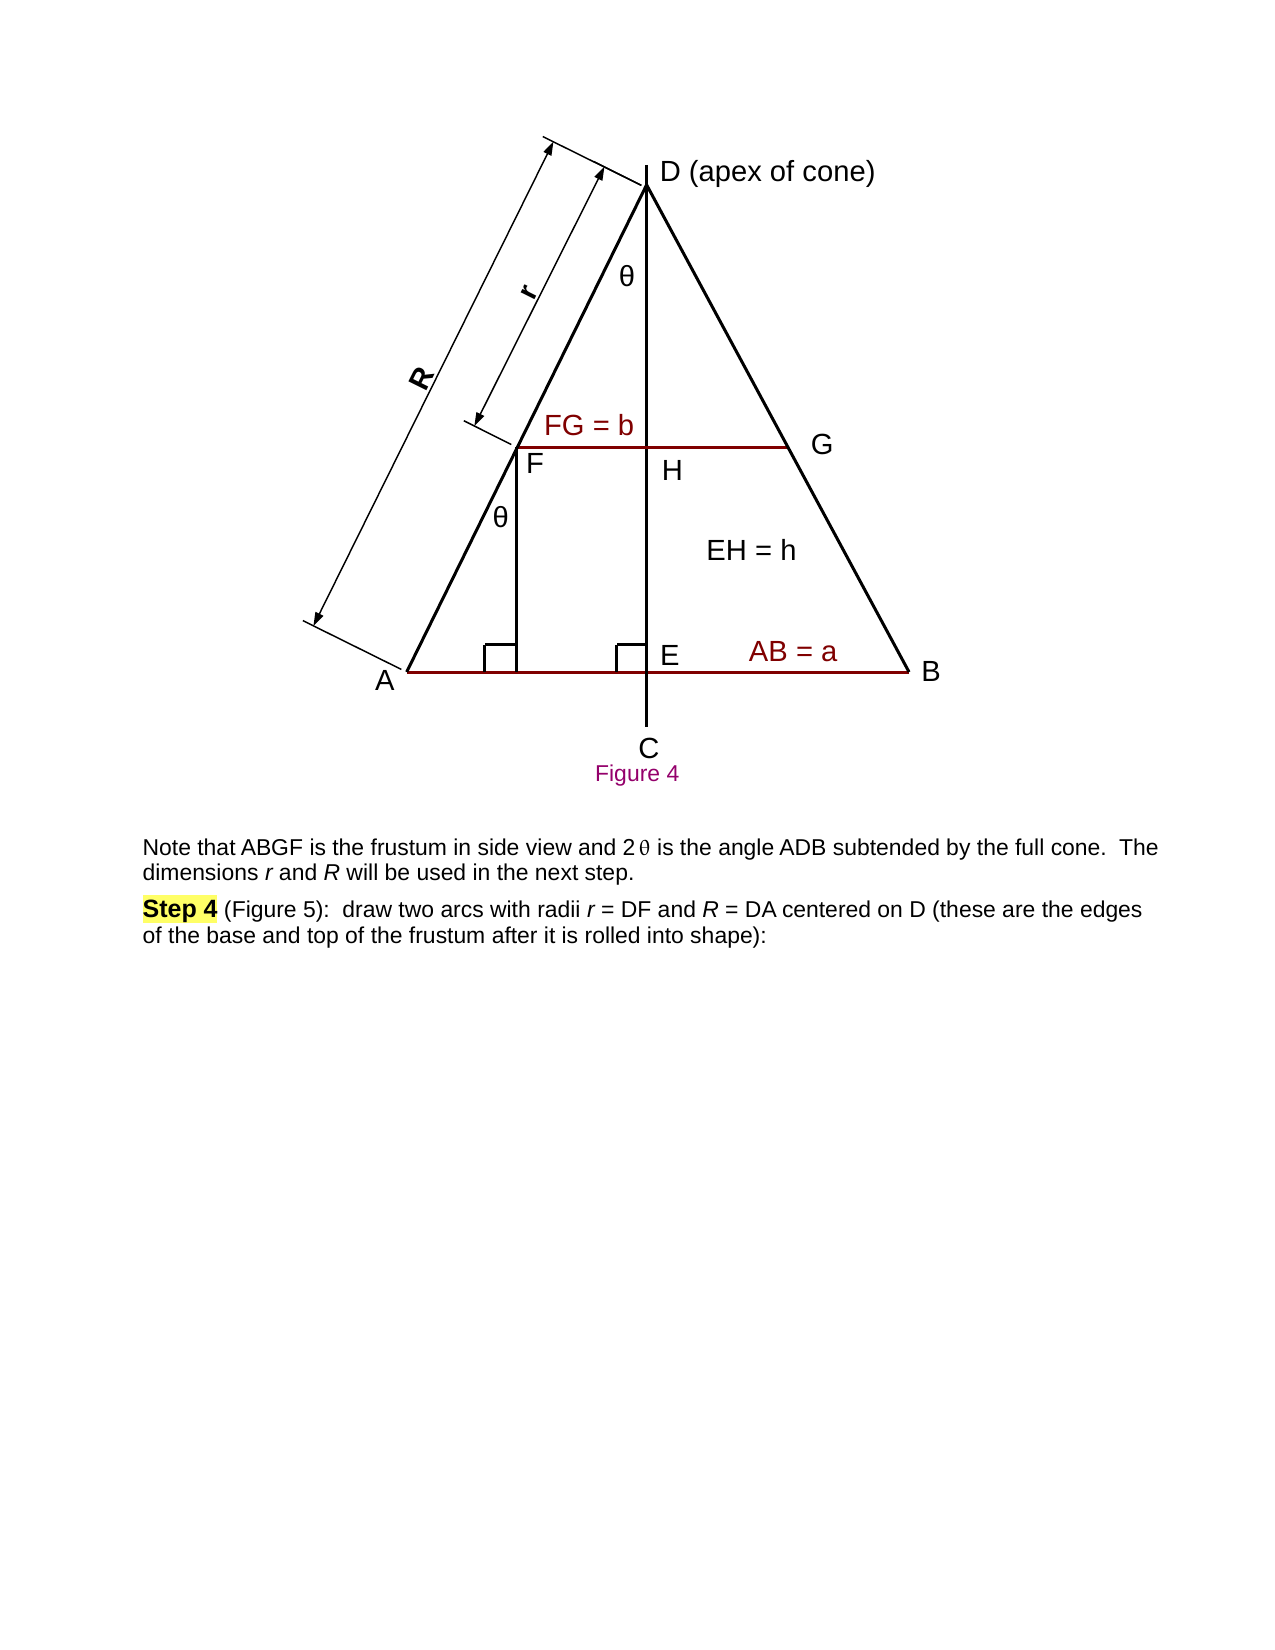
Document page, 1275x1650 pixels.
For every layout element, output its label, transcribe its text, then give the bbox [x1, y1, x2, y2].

text Step 4 (Figure 5): draw two arcs with radii r = DF and R = DA centered on D (these are the edges of the base and top of the frustum after it is rolled into shape): [142, 895, 1162, 948]
text Note that ABGF is the frustum in side view and is the angle ADB subtended by the full cone. The dimensions r and R will be used in the next step. [142, 112, 1162, 886]
text Figure 4 [221, 126, 1053, 787]
